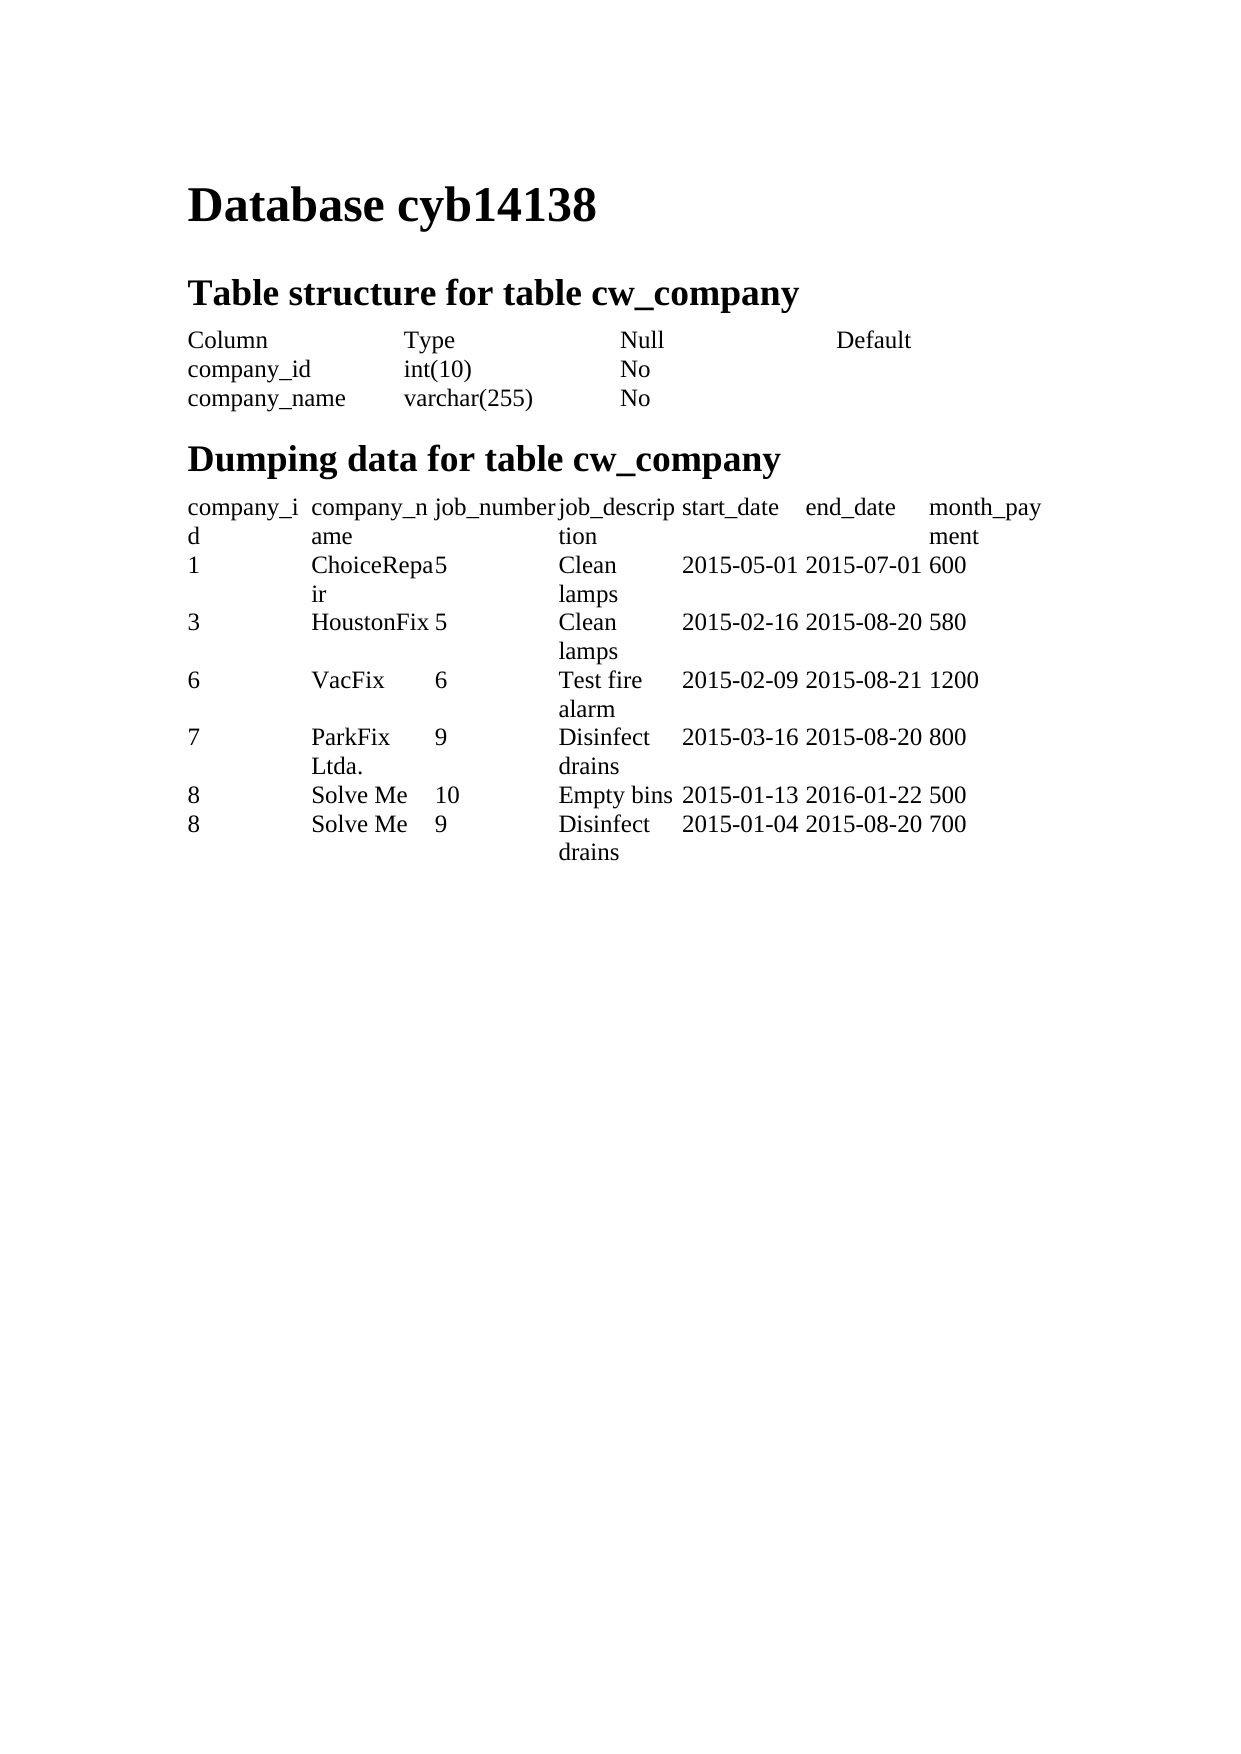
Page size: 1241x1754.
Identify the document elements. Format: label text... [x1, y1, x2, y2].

table_cell Disinfect drains [558, 723, 682, 780]
subtitle Database cyb14138 [187, 175, 1053, 232]
table_cell 500 [929, 780, 1053, 809]
table_cell 2015-02-09 [682, 665, 805, 722]
table_cell 2015-03-16 [682, 723, 805, 780]
table_cell 10 [435, 780, 558, 809]
table_cell 700 [929, 809, 1053, 866]
table_cell No [620, 383, 836, 412]
table_cell 8 [188, 780, 311, 809]
table_cell 5 [435, 608, 558, 665]
table_cell 580 [929, 608, 1053, 665]
table_cell [836, 354, 1053, 383]
table_cell HoustonFix [311, 608, 434, 665]
table_cell 9 [435, 723, 558, 780]
table_cell Clean lamps [558, 608, 682, 665]
table_cell 2015-07-01 [805, 550, 929, 607]
table_cell Test fire alarm [558, 665, 682, 722]
table_header month_payment [929, 493, 1053, 550]
table_cell company_name [188, 383, 404, 412]
table_cell Clean lamps [558, 550, 682, 607]
table_header company_id [188, 493, 311, 550]
table_cell 2015-08-20 [805, 809, 929, 866]
table_cell 1200 [929, 665, 1053, 722]
table_header job_description [558, 493, 682, 550]
table_cell VacFix [311, 665, 434, 722]
subtitle Table structure for table cw_company [187, 270, 1053, 313]
table_header job_number [435, 493, 558, 550]
table_cell 7 [188, 723, 311, 780]
table_header Column [188, 326, 404, 354]
table_cell Solve Me [311, 780, 434, 809]
table_cell int(10) [404, 354, 620, 383]
table_header Null [620, 326, 836, 354]
table_header company_name [311, 493, 434, 550]
table_cell 5 [435, 550, 558, 607]
table_cell company_id [188, 354, 404, 383]
table_cell 600 [929, 550, 1053, 607]
table_cell No [620, 354, 836, 383]
table_cell 2015-08-20 [805, 608, 929, 665]
table_header end_date [805, 493, 929, 550]
table_cell 6 [188, 665, 311, 722]
table_cell 2016-01-22 [805, 780, 929, 809]
table_header Default [836, 326, 1053, 354]
table_header Type [404, 326, 620, 354]
table_cell 9 [435, 809, 558, 866]
table_cell Disinfect drains [558, 809, 682, 866]
table_cell 800 [929, 723, 1053, 780]
table_cell 2015-05-01 [682, 550, 805, 607]
table_cell ChoiceRepair [311, 550, 434, 607]
table_cell 1 [188, 550, 311, 607]
table_cell 2015-08-21 [805, 665, 929, 722]
table_cell [836, 383, 1053, 412]
table_cell 6 [435, 665, 558, 722]
table_cell ParkFix Ltda. [311, 723, 434, 780]
table_cell 2015-02-16 [682, 608, 805, 665]
table_cell 2015-08-20 [805, 723, 929, 780]
table_cell varchar(255) [404, 383, 620, 412]
table_cell 3 [188, 608, 311, 665]
table_cell Empty bins [558, 780, 682, 809]
subtitle Dumping data for table cw_company [187, 437, 1053, 480]
table_cell 2015-01-04 [682, 809, 805, 866]
table_cell 8 [188, 809, 311, 866]
table_cell Solve Me [311, 809, 434, 866]
table_cell 2015-01-13 [682, 780, 805, 809]
table_header start_date [682, 493, 805, 550]
